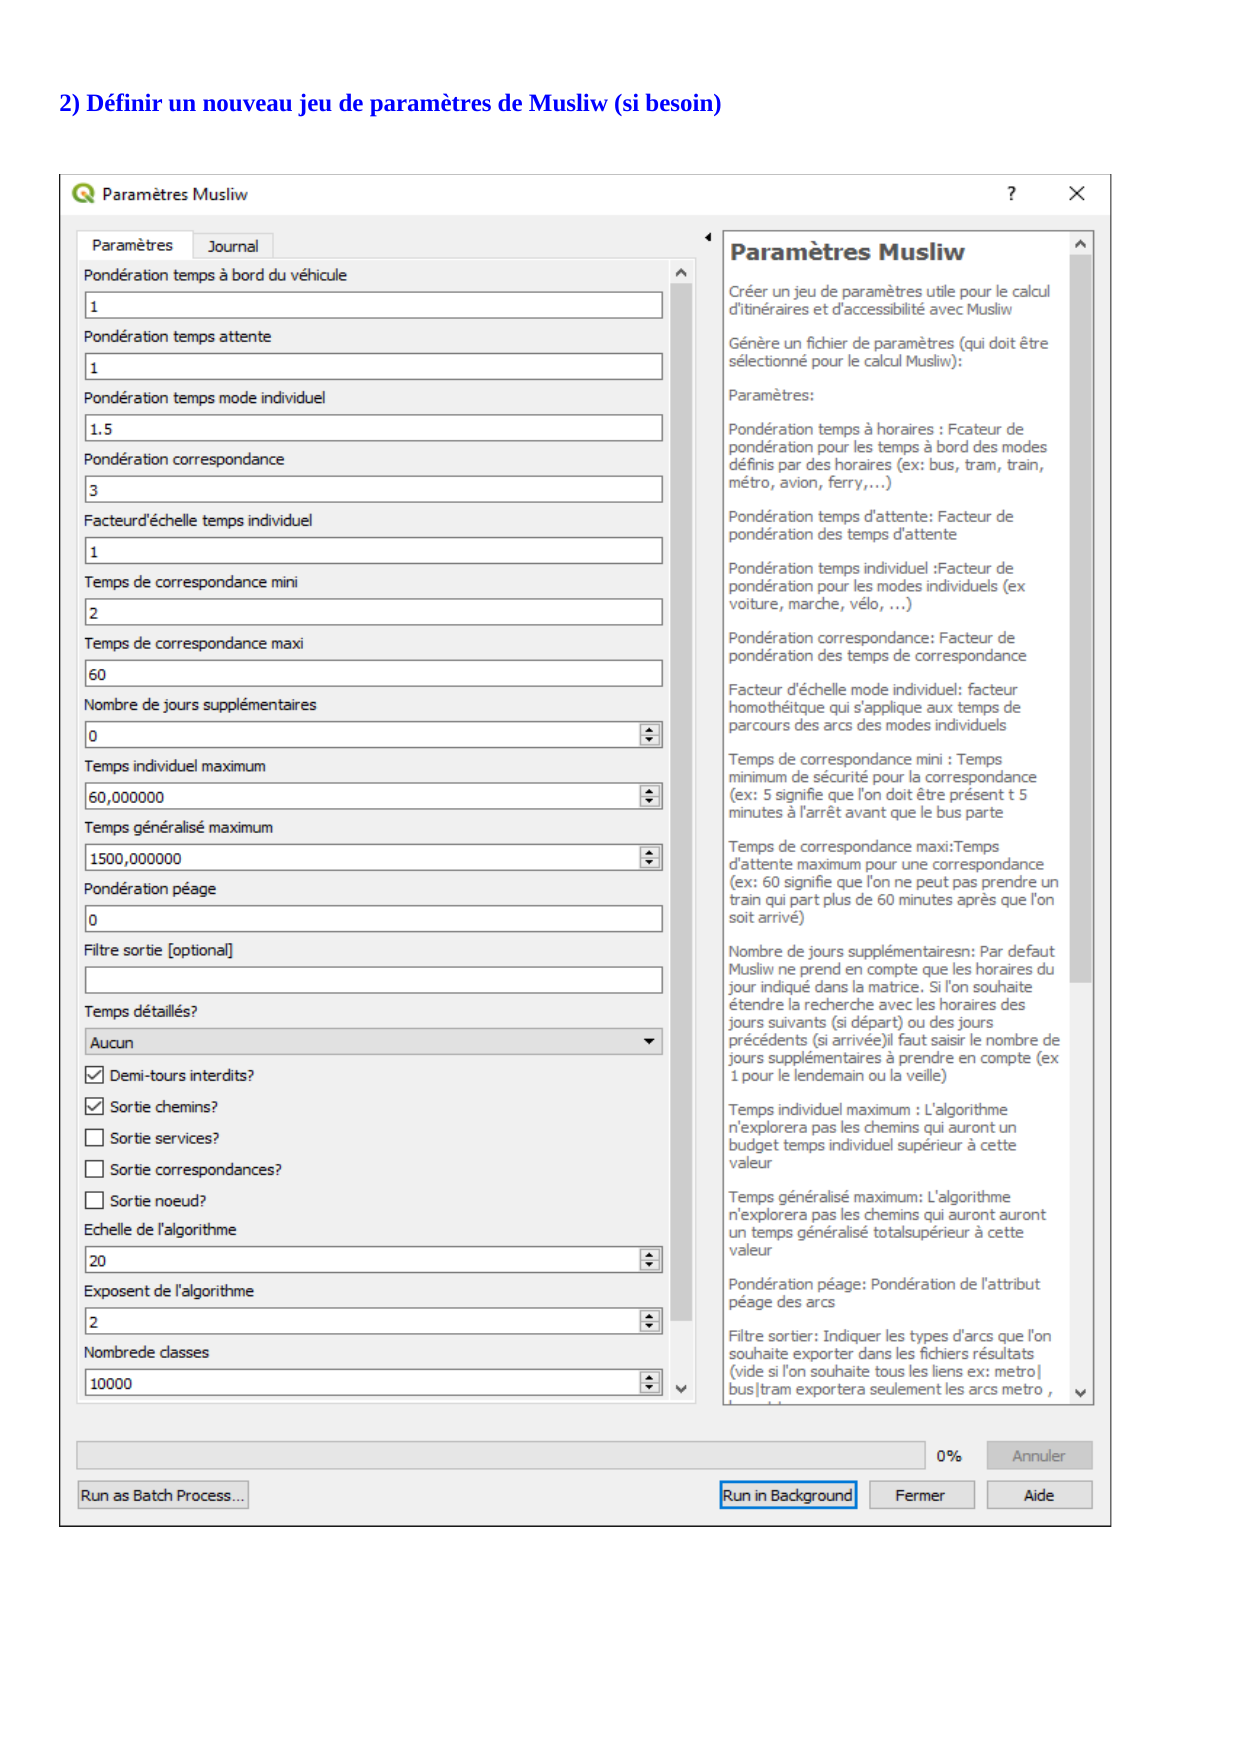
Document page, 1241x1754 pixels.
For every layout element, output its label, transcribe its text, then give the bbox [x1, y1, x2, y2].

picture [59, 174, 1112, 1527]
text 2) Définir un nouveau jeu de paramètres de Musliw (si besoin) [59, 88, 1181, 117]
